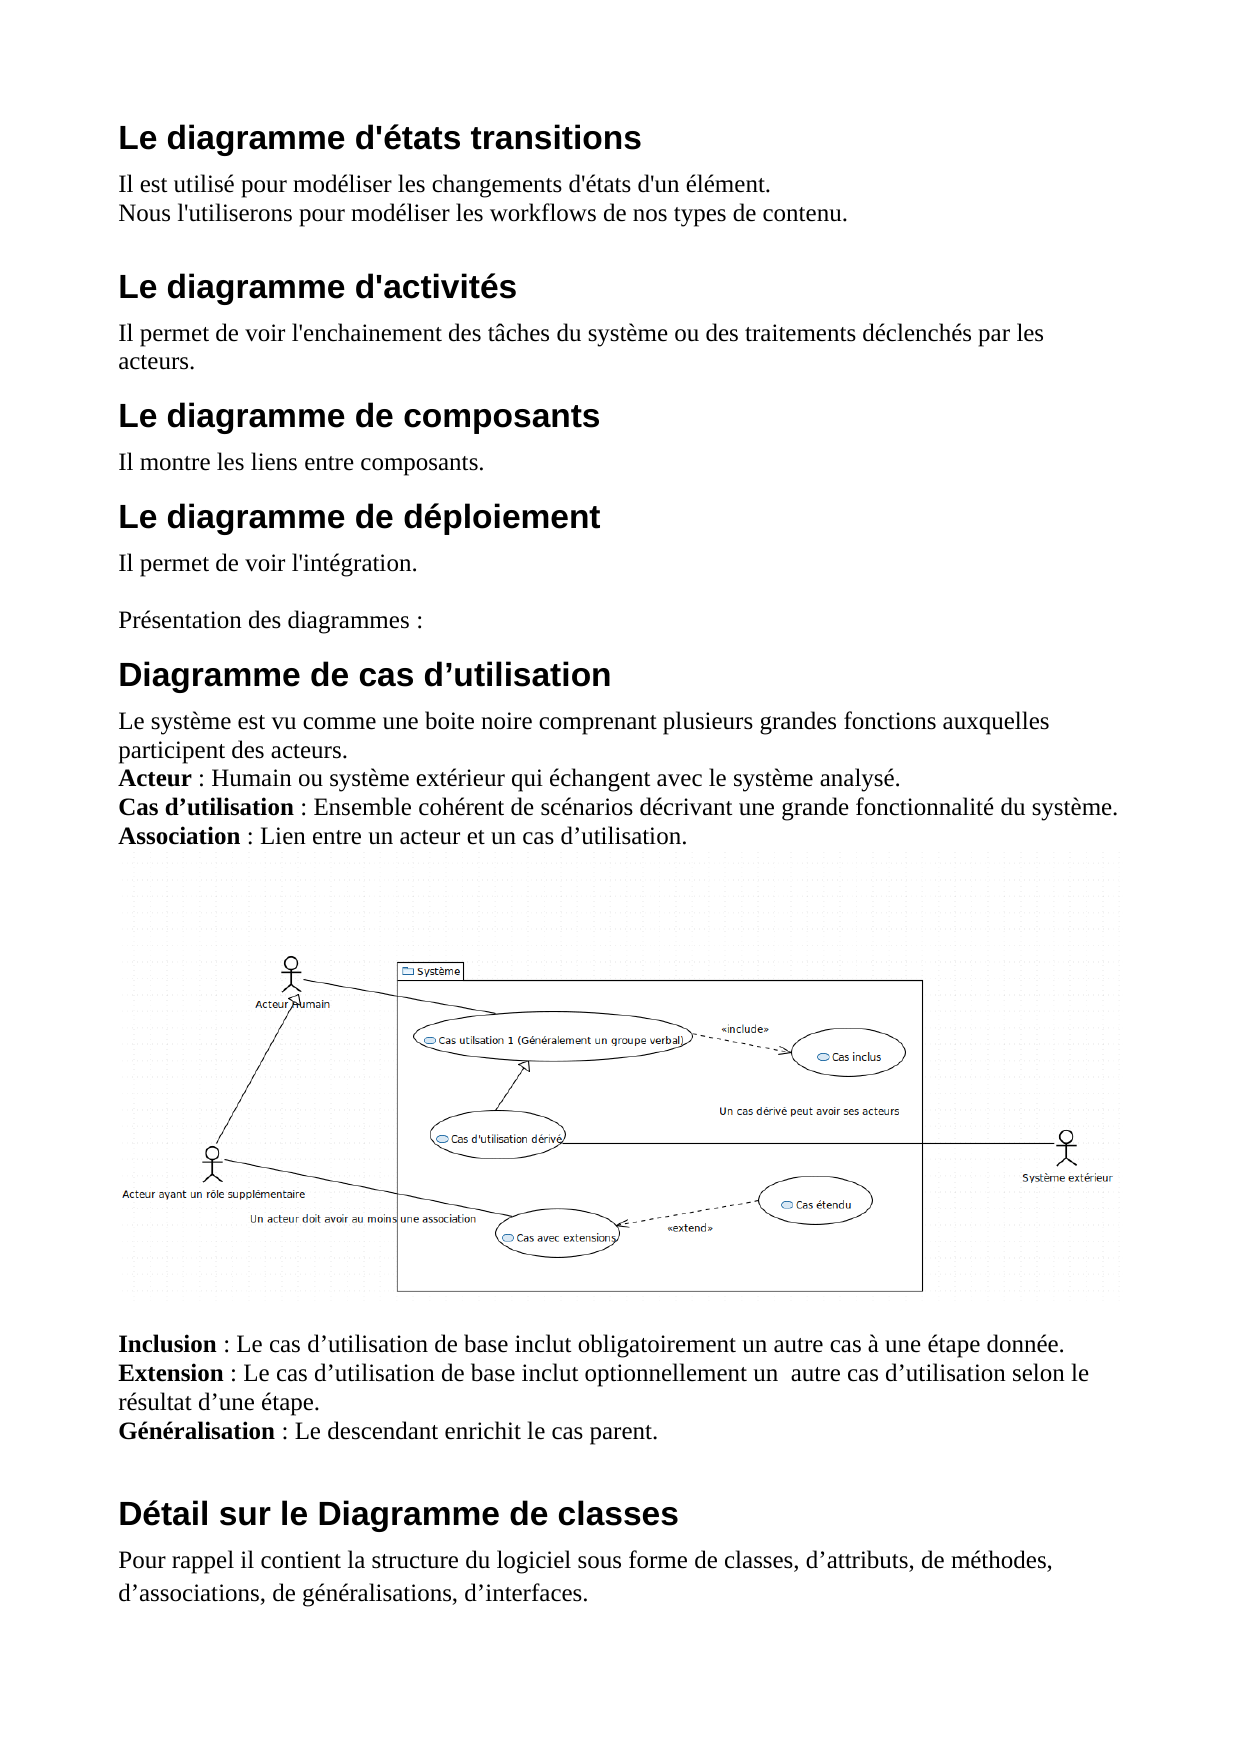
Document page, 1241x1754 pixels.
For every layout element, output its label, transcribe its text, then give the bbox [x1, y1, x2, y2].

text Il permet de voir l'intégration. [118, 548, 1122, 577]
text Association : Lien entre un acteur et un cas d’utilisation. [118, 821, 1122, 849]
text Cas d’utilisation : Ensemble cohérent de scénarios décrivant une grande fonctionnalité du système. [118, 792, 1122, 821]
text Extension : Le cas d’utilisation de base inclut optionnellement un autre cas d’utilisation selon le résultat d’une étape. [118, 1358, 1122, 1416]
subtitle Le diagramme de composants [118, 396, 1122, 434]
text Généralisation : Le descendant enrichit le cas parent. [118, 1416, 1122, 1444]
picture [118, 849, 1123, 1301]
subtitle Le diagramme d'activités [118, 266, 1122, 305]
text Nous l'utiliserons pour modéliser les workflows de nos types de contenu. [118, 198, 1122, 227]
subtitle Détail sur le Diagramme de classes [118, 1494, 1122, 1533]
text Présentation des diagrammes : [118, 605, 1122, 634]
subtitle Diagramme de cas d’utilisation [118, 655, 1122, 693]
text Pour rappel il contient la structure du logiciel sous forme de classes, d’attributs, de méthodes, d’associations, de généralisations, d’interfaces. [118, 1545, 1122, 1607]
subtitle Le diagramme de déploiement [118, 497, 1122, 535]
text Il permet de voir l'enchainement des tâches du système ou des traitements déclenchés par les acteurs. [118, 318, 1122, 375]
subtitle Le diagramme d'états transitions [118, 118, 1122, 157]
text Acteur : Humain ou système extérieur qui échangent avec le système analysé. [118, 763, 1122, 792]
text Il montre les liens entre composants. [118, 447, 1122, 476]
text Inclusion : Le cas d’utilisation de base inclut obligatoirement un autre cas à une étape donnée. [118, 1329, 1122, 1358]
text Il est utilisé pour modéliser les changements d'états d'un élément. [118, 169, 1122, 198]
text Le système est vu comme une boite noire comprenant plusieurs grandes fonctions auxquelles participent des acteurs. [118, 706, 1122, 763]
